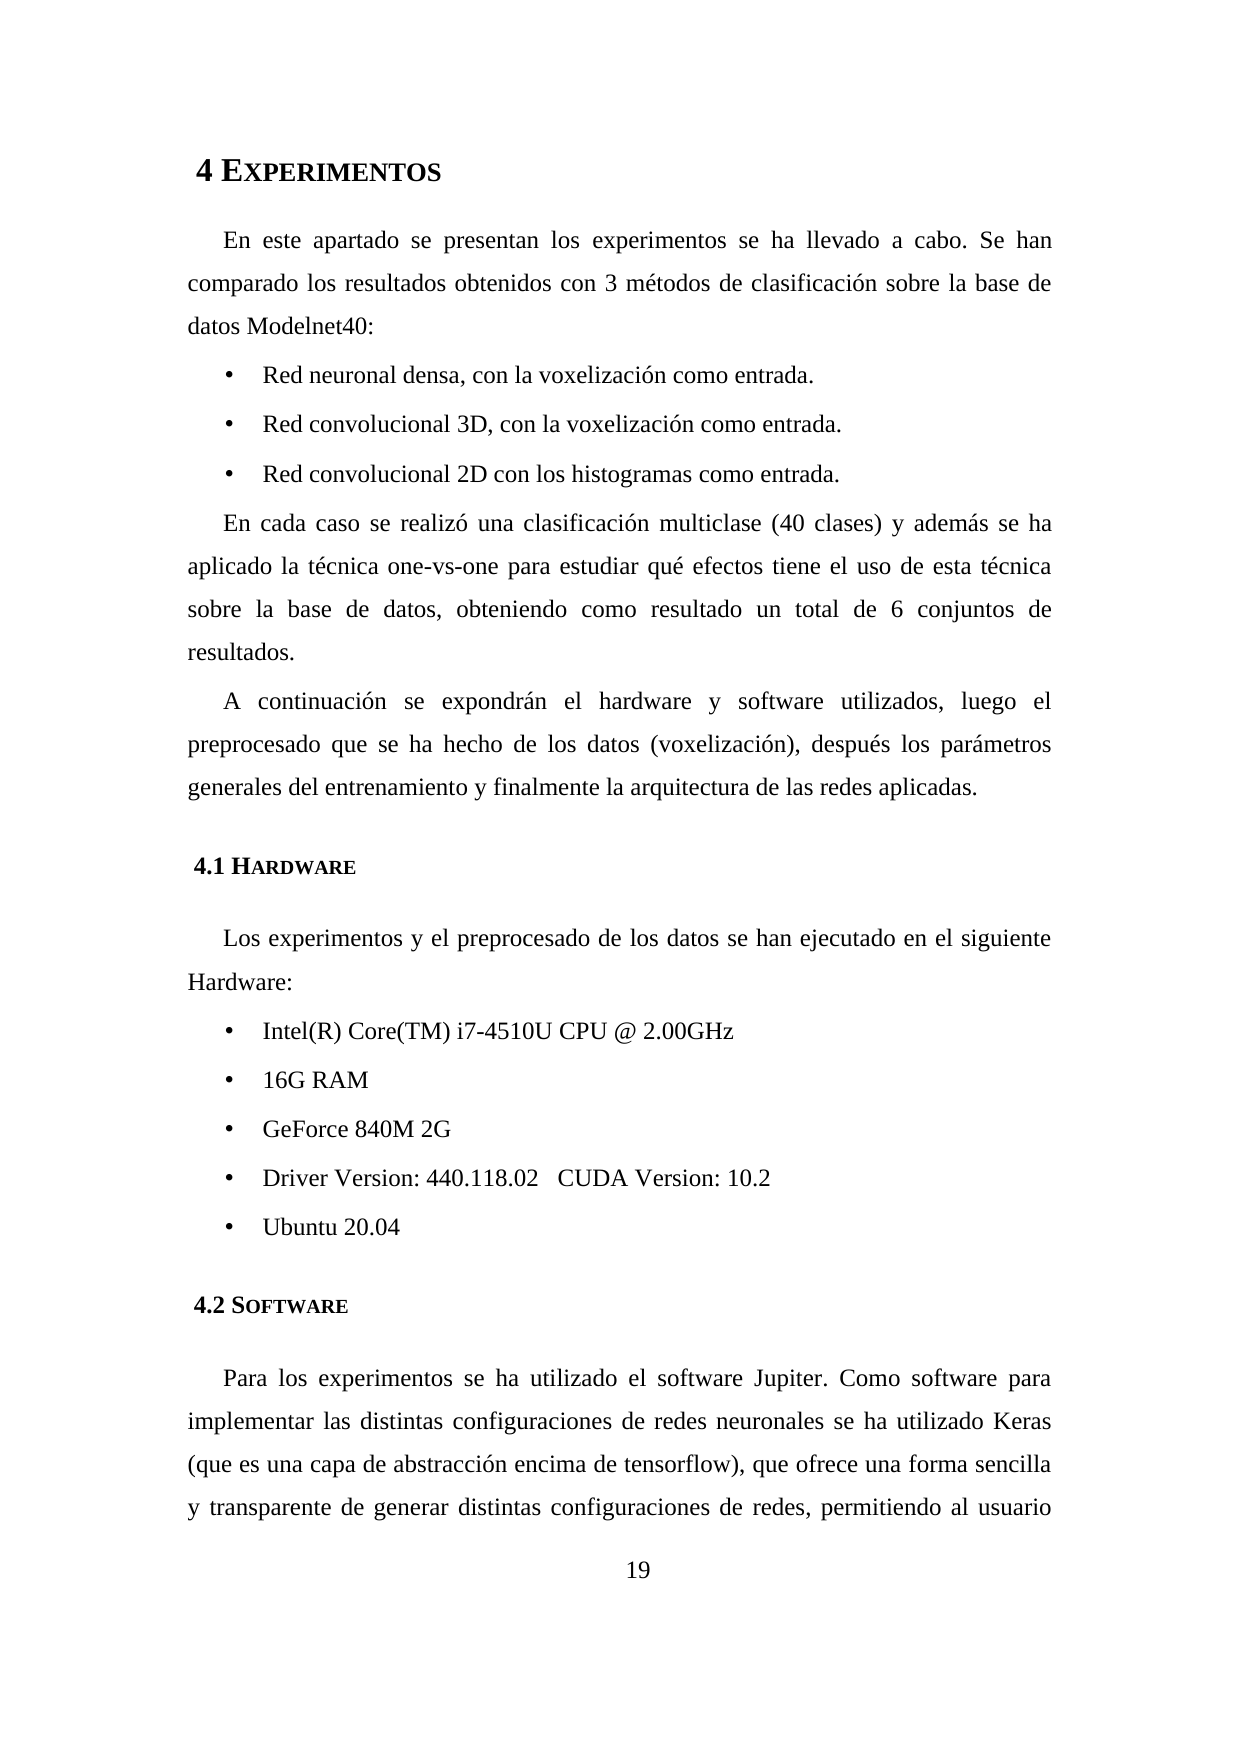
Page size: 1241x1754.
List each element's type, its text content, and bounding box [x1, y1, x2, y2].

list Intel(R) Core(TM) i7-4510U CPU @ 2.00GHz [225, 1016, 1053, 1044]
subtitle Hardware [187, 851, 949, 880]
text Para los experimentos se ha utilizado el software Jupiter. Como software para implementar las distintas configuraciones de redes neuronales se ha utilizado Keras (que es una capa de abstracción encima de tensorflow), que ofrece una forma sencilla y transparente de generar distintas configuraciones de redes, permitiendo al usuario [187, 1363, 1053, 1521]
list Ubuntu 20.04 [225, 1212, 1053, 1241]
subtitle Experimentos [187, 150, 1053, 188]
list Red convolucional 3D, con la voxelización como entrada. [225, 409, 1053, 438]
list 16G RAM [225, 1065, 1053, 1093]
text En este apartado se presentan los experimentos se ha llevado a cabo. Se han comparado los resultados obtenidos con 3 métodos de clasificación sobre la base de datos Modelnet40: [187, 225, 1053, 340]
list GeForce 840M 2G [225, 1114, 1053, 1143]
subtitle Software [187, 1291, 949, 1319]
list Red neuronal densa, con la voxelización como entrada. [225, 361, 1053, 389]
text En cada caso se realizó una clasificación multiclase (40 clases) y además se ha aplicado la técnica one-vs-one para estudiar qué efectos tiene el uso de esta técnica sobre la base de datos, obteniendo como resultado un total de 6 conjuntos de resultados. [187, 508, 1053, 666]
list Red convolucional 2D con los histogramas como entrada. [225, 459, 1053, 487]
list Driver Version: 440.118.02 CUDA Version: 10.2 [225, 1163, 1053, 1192]
text A continuación se expondrán el hardware y software utilizados, luego el preprocesado que se ha hecho de los datos (voxelización), después los parámetros generales del entrenamiento y finalmente la arquitectura de las redes aplicadas. [187, 686, 1053, 801]
text Los experimentos y el preprocesado de los datos se han ejecutado en el siguiente Hardware: [187, 923, 1053, 995]
